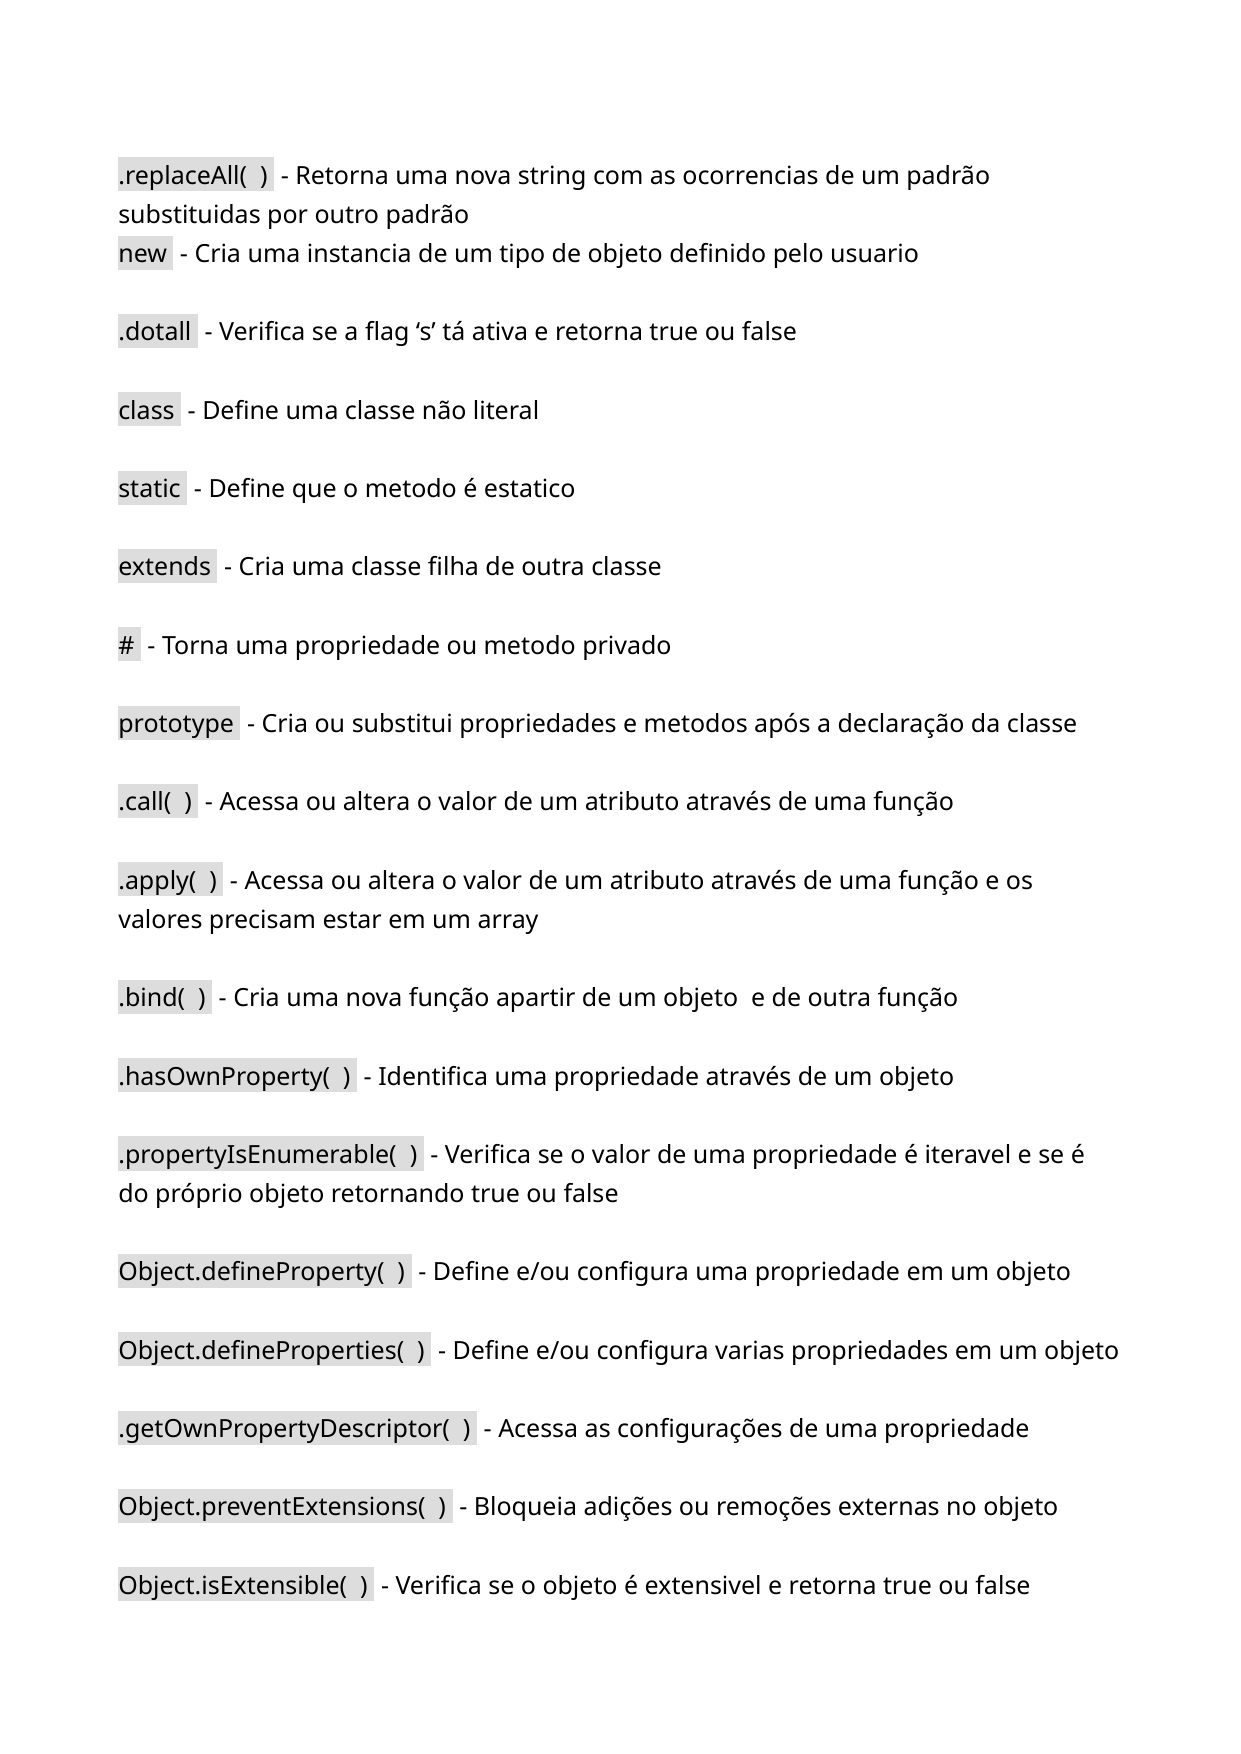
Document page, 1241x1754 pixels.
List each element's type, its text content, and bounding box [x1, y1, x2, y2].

text static - Define que o metodo é estatico [118, 471, 1122, 505]
text .call( ) - Acessa ou altera o valor de um atributo através de uma função [118, 784, 1122, 818]
text .apply( ) - Acessa ou altera o valor de um atributo através de uma função e os valores precisam estar em um array [118, 862, 1122, 936]
text .hasOwnProperty( ) - Identifica uma propriedade através de um objeto [118, 1058, 1122, 1092]
text .bind( ) - Cria uma nova função apartir de um objeto e de outra função [118, 980, 1122, 1014]
text .propertyIsEnumerable( ) - Verifica se o valor de uma propriedade é iteravel e se é do próprio objeto retornando true ou false [118, 1136, 1122, 1210]
text new - Cria uma instancia de um tipo de objeto definido pelo usuario [118, 236, 1122, 270]
text Object.isExtensible( ) - Verifica se o objeto é extensivel e retorna true ou false [118, 1567, 1122, 1601]
text Object.defineProperty( ) - Define e/ou configura uma propriedade em um objeto [118, 1254, 1122, 1288]
text # - Torna uma propriedade ou metodo privado [118, 627, 1122, 661]
text Object.preventExtensions( ) - Bloqueia adições ou remoções externas no objeto [118, 1489, 1122, 1523]
text .dotall - Verifica se a flag ‘s’ tá ativa e retorna true ou false [118, 314, 1122, 348]
text extends - Cria uma classe filha de outra classe [118, 549, 1122, 583]
text .getOwnPropertyDescriptor( ) - Acessa as configurações de uma propriedade [118, 1411, 1122, 1445]
text prototype - Cria ou substitui propriedades e metodos após a declaração da classe [118, 706, 1122, 740]
text Object.defineProperties( ) - Define e/ou configura varias propriedades em um objeto [118, 1332, 1122, 1366]
text class - Define uma classe não literal [118, 392, 1122, 426]
text .replaceAll( ) - Retorna uma nova string com as ocorrencias de um padrão substituidas por outro padrão [118, 157, 1122, 231]
